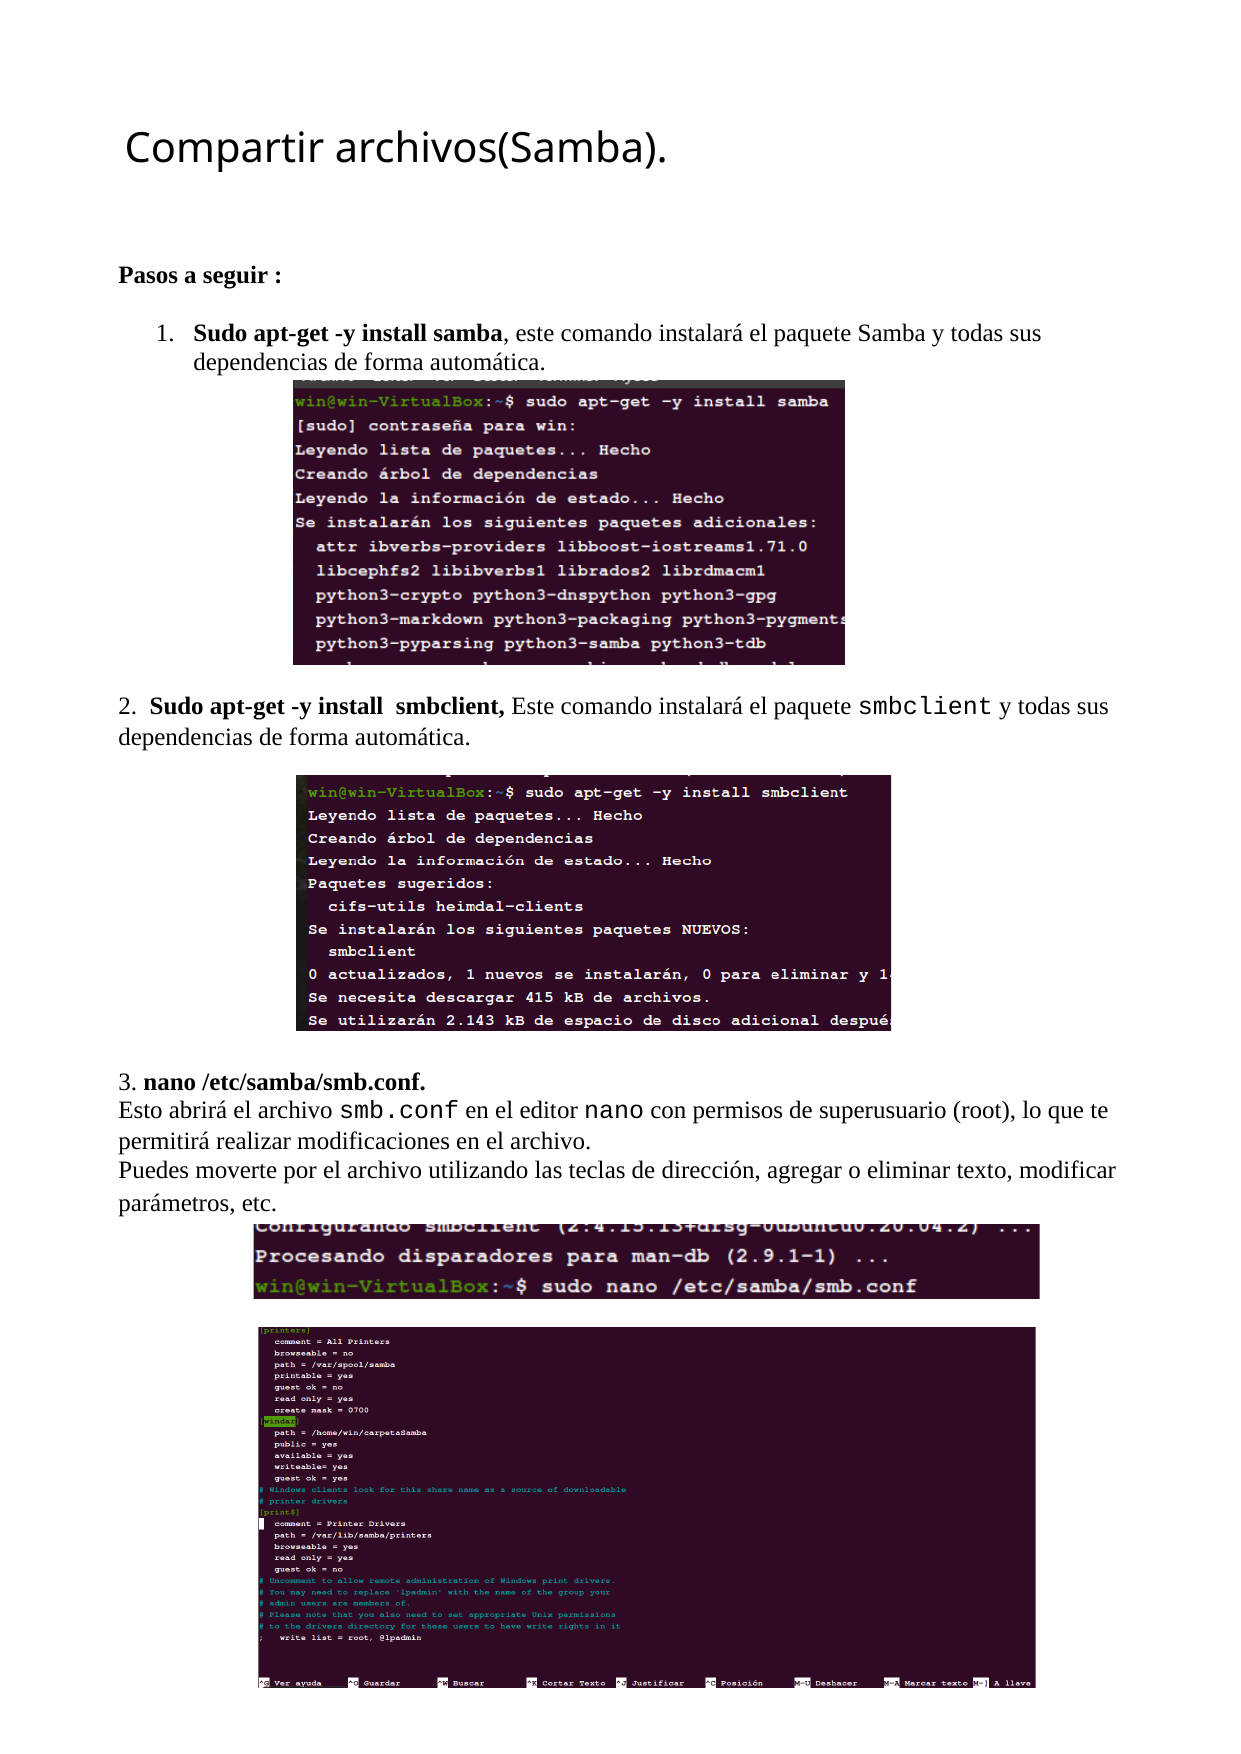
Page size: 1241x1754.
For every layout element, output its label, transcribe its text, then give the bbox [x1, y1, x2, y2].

text Compartir archivos(Samba). [118, 118, 1122, 175]
text 3. nano /etc/samba/smb.conf. [118, 1067, 1122, 1096]
text Pasos a seguir : [118, 260, 1122, 289]
picture [258, 1327, 1036, 1688]
picture [253, 1224, 1040, 1299]
text Puedes moverte por el archivo utilizando las teclas de dirección, agregar o eliminar texto, modificar parámetros, etc. [118, 1155, 1122, 1217]
list Sudo apt-get -y install samba, este comando instalará el paquete Samba y todas sus dependencias de forma automática. [156, 318, 1122, 375]
text Esto abrirá el archivo smb.conf en el editor nano con permisos de superusuario (root), lo que te permitirá realizar modificaciones en el archivo. [118, 1096, 1122, 1155]
picture [293, 380, 845, 665]
picture [296, 775, 892, 1031]
text 2. Sudo apt-get -y install smbclient, Este comando instalará el paquete smbclient y todas sus dependencias de forma automática. [118, 691, 1122, 751]
